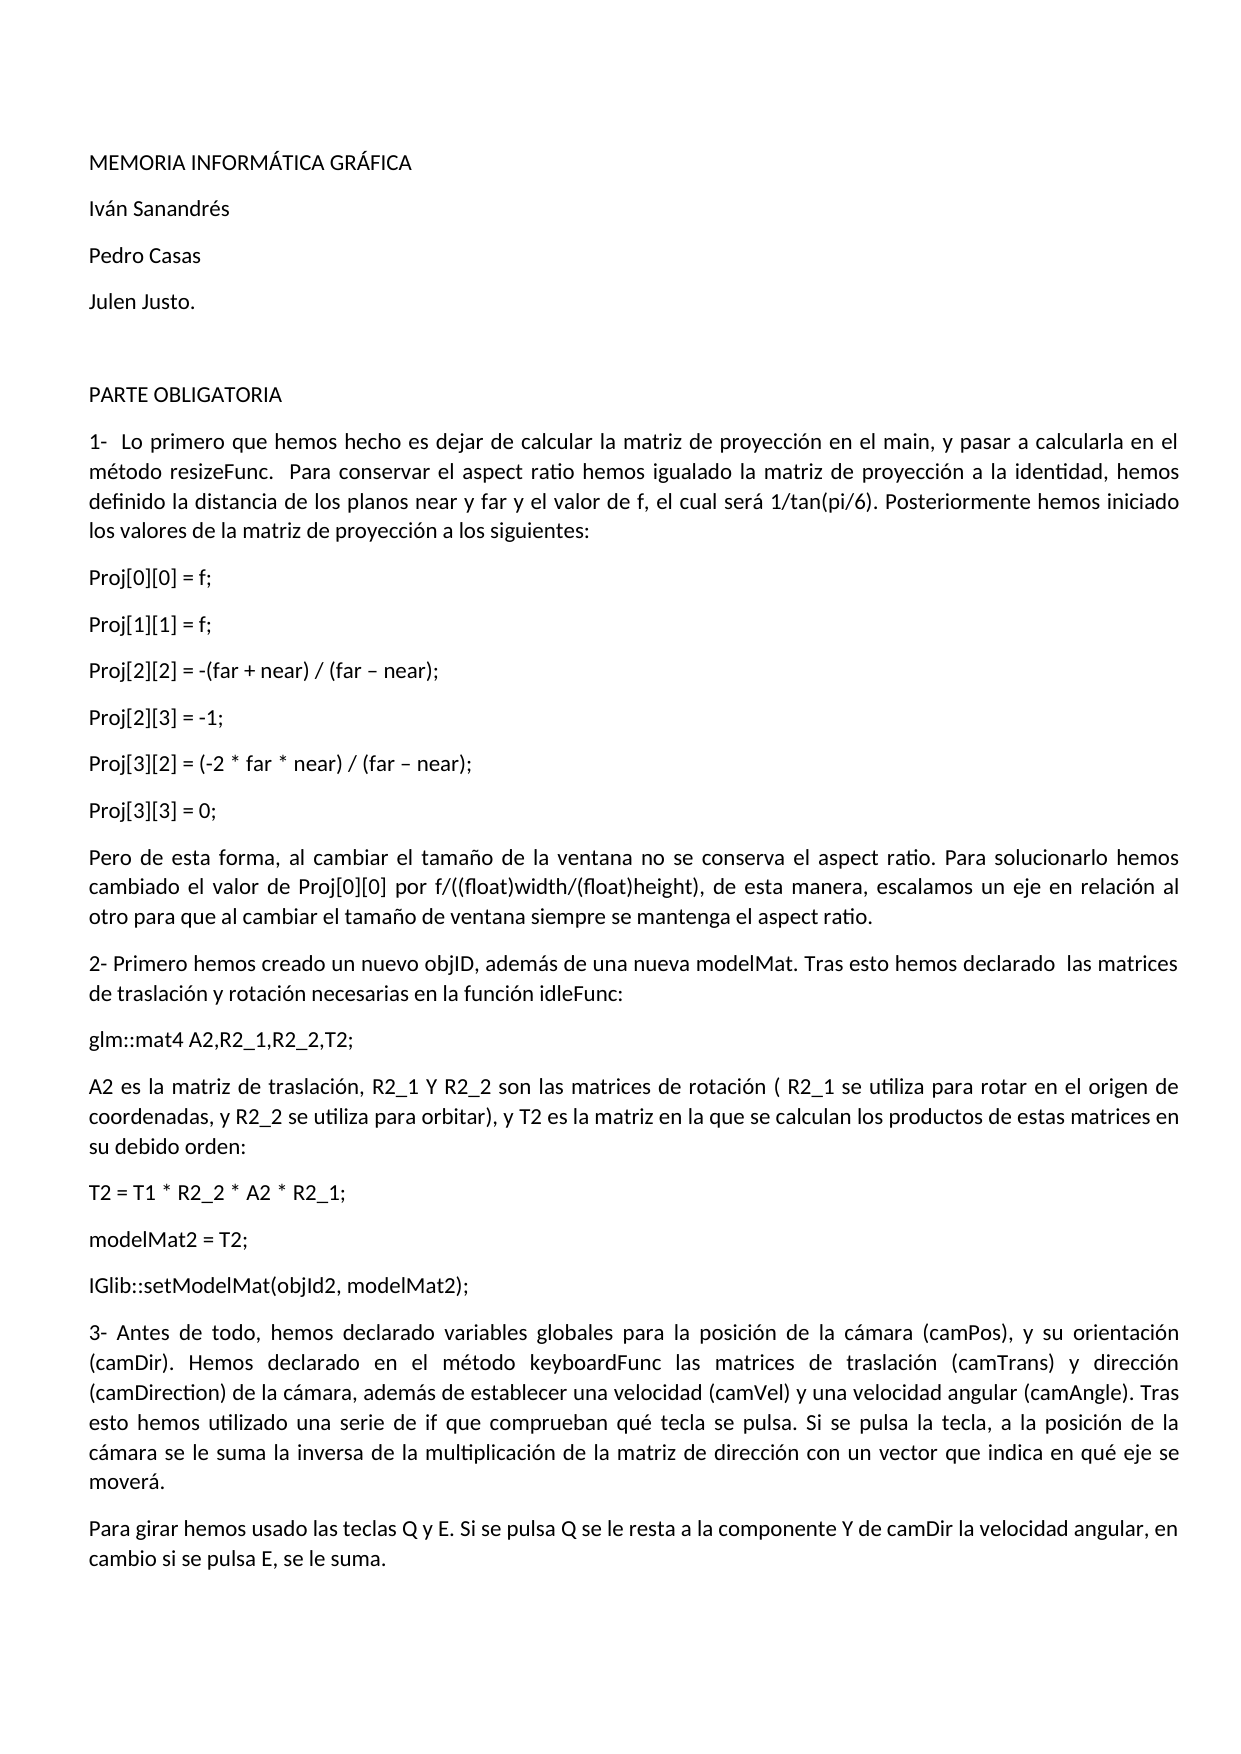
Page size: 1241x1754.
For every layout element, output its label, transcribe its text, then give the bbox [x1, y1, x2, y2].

text modelMat2 = T2; [88, 1225, 1181, 1253]
text Proj[2][3] = -1; [88, 703, 1181, 731]
text MEMORIA INFORMÁTICA GRÁFICA [88, 148, 1181, 176]
text Pedro Casas [88, 241, 1181, 269]
text Pero de esta forma, al cambiar el tamaño de la ventana no se conserva el aspect ratio. Para solucionarlo hemos cambiado el valor de Proj[0][0] por f/((float)width/(float)height), de esta manera, escalamos un eje en relación al otro para que al cambiar el tamaño de ventana siempre se mantenga el aspect ratio. [88, 843, 1181, 930]
text 1- Lo primero que hemos hecho es dejar de calcular la matriz de proyección en el main, y pasar a calcularla en el método resizeFunc. Para conservar el aspect ratio hemos igualado la matriz de proyección a la identidad, hemos definido la distancia de los planos near y far y el valor de f, el cual será 1/tan(pi/6). Posteriormente hemos iniciado los valores de la matriz de proyección a los siguientes: [88, 427, 1181, 545]
text 3- Antes de todo, hemos declarado variables globales para la posición de la cámara (camPos), y su orientación (camDir). Hemos declarado en el método keyboardFunc las matrices de traslación (camTrans) y dirección (camDirection) de la cámara, además de establecer una velocidad (camVel) y una velocidad angular (camAngle). Tras esto hemos utilizado una serie de if que comprueban qué tecla se pulsa. Si se pulsa la tecla, a la posición de la cámara se le suma la inversa de la multiplicación de la matriz de dirección con un vector que indica en qué eje se moverá. [88, 1318, 1181, 1496]
text A2 es la matriz de traslación, R2_1 Y R2_2 son las matrices de rotación ( R2_1 se utiliza para rotar en el origen de coordenadas, y R2_2 se utiliza para orbitar), y T2 es la matriz en la que se calculan los productos de estas matrices en su debido orden: [88, 1072, 1181, 1160]
text Proj[2][2] = -(far + near) / (far – near); [88, 656, 1181, 684]
text Para girar hemos usado las teclas Q y E. Si se pulsa Q se le resta a la componente Y de camDir la velocidad angular, en cambio si se pulsa E, se le suma. [88, 1514, 1181, 1572]
text T2 = T1 * R2_2 * A2 * R2_1; [88, 1178, 1181, 1206]
text PARTE OBLIGATORIA [88, 380, 1181, 408]
text IGlib::setModelMat(objId2, modelMat2); [88, 1271, 1181, 1299]
text 2- Primero hemos creado un nuevo objID, además de una nueva modelMat. Tras esto hemos declarado las matrices de traslación y rotación necesarias en la función idleFunc: [88, 949, 1181, 1007]
text Proj[3][3] = 0; [88, 796, 1181, 824]
text Iván Sanandrés [88, 194, 1181, 222]
text glm::mat4 A2,R2_1,R2_2,T2; [88, 1025, 1181, 1053]
text Julen Justo. [88, 287, 1181, 315]
text Proj[1][1] = f; [88, 610, 1181, 638]
text Proj[3][2] = (-2 * far * near) / (far – near); [88, 749, 1181, 777]
text Proj[0][0] = f; [88, 563, 1181, 591]
